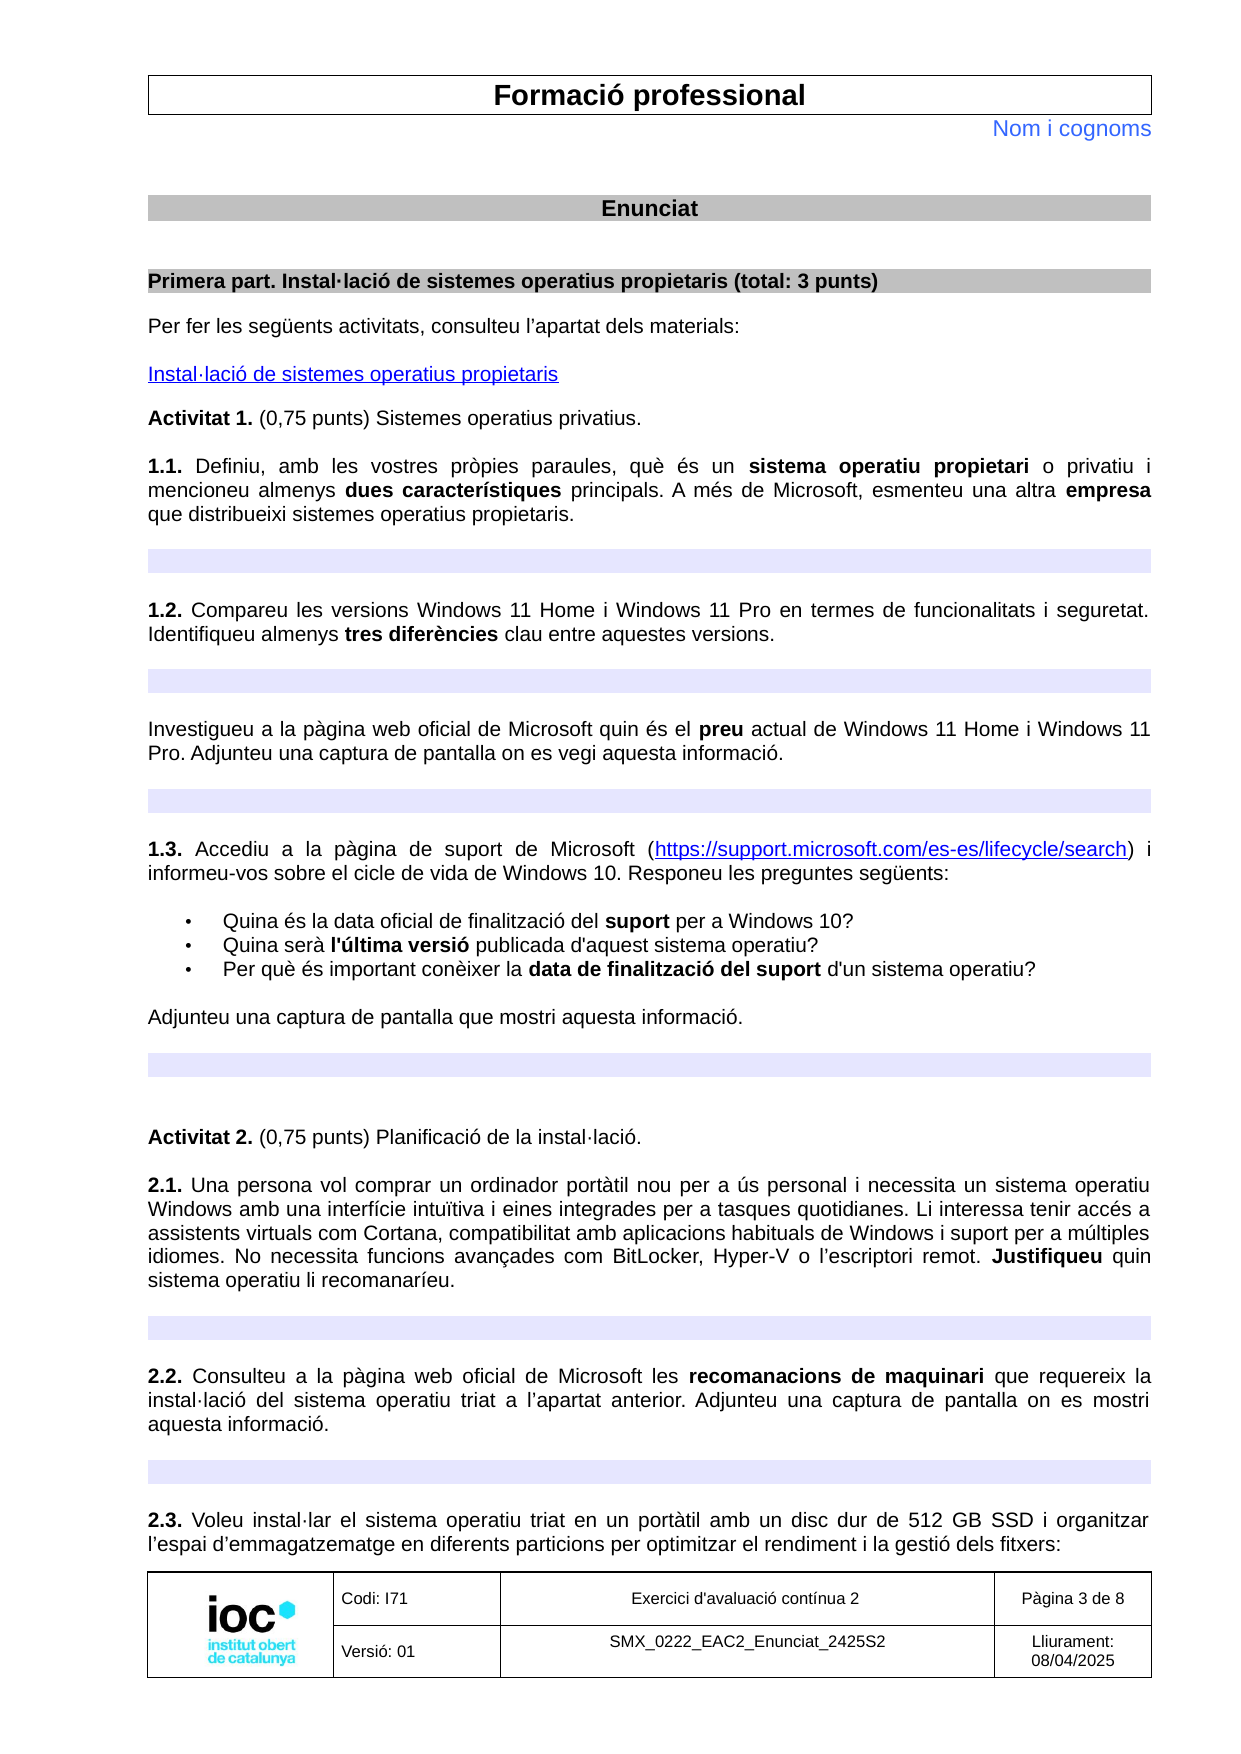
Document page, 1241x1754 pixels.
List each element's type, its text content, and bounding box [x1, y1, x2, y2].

text Enunciat [148, 195, 1151, 221]
list Per què és important conèixer la data de finalització del suport d'un sistema operatiu? [185, 957, 1151, 981]
text Adjunteu una captura de pantalla que mostri aquesta informació. [148, 1005, 1151, 1029]
text Per fer les següents activitats, consulteu l’apartat dels materials: [148, 313, 1151, 337]
list Quina serà l'última versió publicada d'aquest sistema operatiu? [185, 933, 1151, 957]
text 1.1. Definiu, amb les vostres pròpies paraules, què és un sistema operatiu propietari o privatiu i mencioneu almenys dues característiques principals. A més de Microsoft, esmenteu una altra empresa que distribueixi sistemes operatius propietaris. [148, 454, 1151, 526]
text 1.3. Accediu a la pàgina de suport de Microsoft (https://support.microsoft.com/es-es/lifecycle/search) i informeu-vos sobre el cicle de vida de Windows 10. Responeu les preguntes següents: [148, 837, 1151, 885]
text Investigueu a la pàgina web oficial de Microsoft quin és el preu actual de Windows 11 Home i Windows 11 Pro. Adjunteu una captura de pantalla on es vegi aquesta informació. [148, 717, 1151, 765]
text 2.1. Una persona vol comprar un ordinador portàtil nou per a ús personal i necessita un sistema operatiu Windows amb una interfície intuïtiva i eines integrades per a tasques quotidianes. Li interessa tenir accés a assistents virtuals com Cortana, compatibilitat amb aplicacions habituals de Windows i suport per a múltiples idiomes. No necessita funcions avançades com BitLocker, Hyper-V o l’escriptori remot. Justifiqueu quin sistema operatiu li recomanaríeu. [148, 1172, 1151, 1292]
text Instal·lació de sistemes operatius propietaris [148, 361, 1151, 385]
text Primera part. Instal·lació de sistemes operatius propietaris (total: 3 punts) [148, 269, 1151, 293]
list Quina és la data oficial de finalització del suport per a Windows 10? [185, 909, 1151, 933]
text Activitat 2. (0,75 punts) Planificació de la instal·lació. [148, 1124, 1151, 1148]
text 2.2. Consulteu a la pàgina web oficial de Microsoft les recomanacions de maquinari que requereix la instal·lació del sistema operatiu triat a l’apartat anterior. Adjunteu una captura de pantalla on es mostri aquesta informació. [148, 1364, 1151, 1436]
text 2.3. Voleu instal·lar el sistema operatiu triat en un portàtil amb un disc dur de 512 GB SSD i organitzar l’espai d’emmagatzematge en diferents particions per optimitzar el rendiment i la gestió dels fitxers: [148, 1508, 1151, 1556]
text Activitat 1. (0,75 punts) Sistemes operatius privatius. [148, 406, 1151, 430]
picture [195, 1581, 309, 1677]
text 1.2. Compareu les versions Windows 11 Home i Windows 11 Pro en termes de funcionalitats i seguretat. Identifiqueu almenys tres diferències clau entre aquestes versions. [148, 597, 1151, 645]
